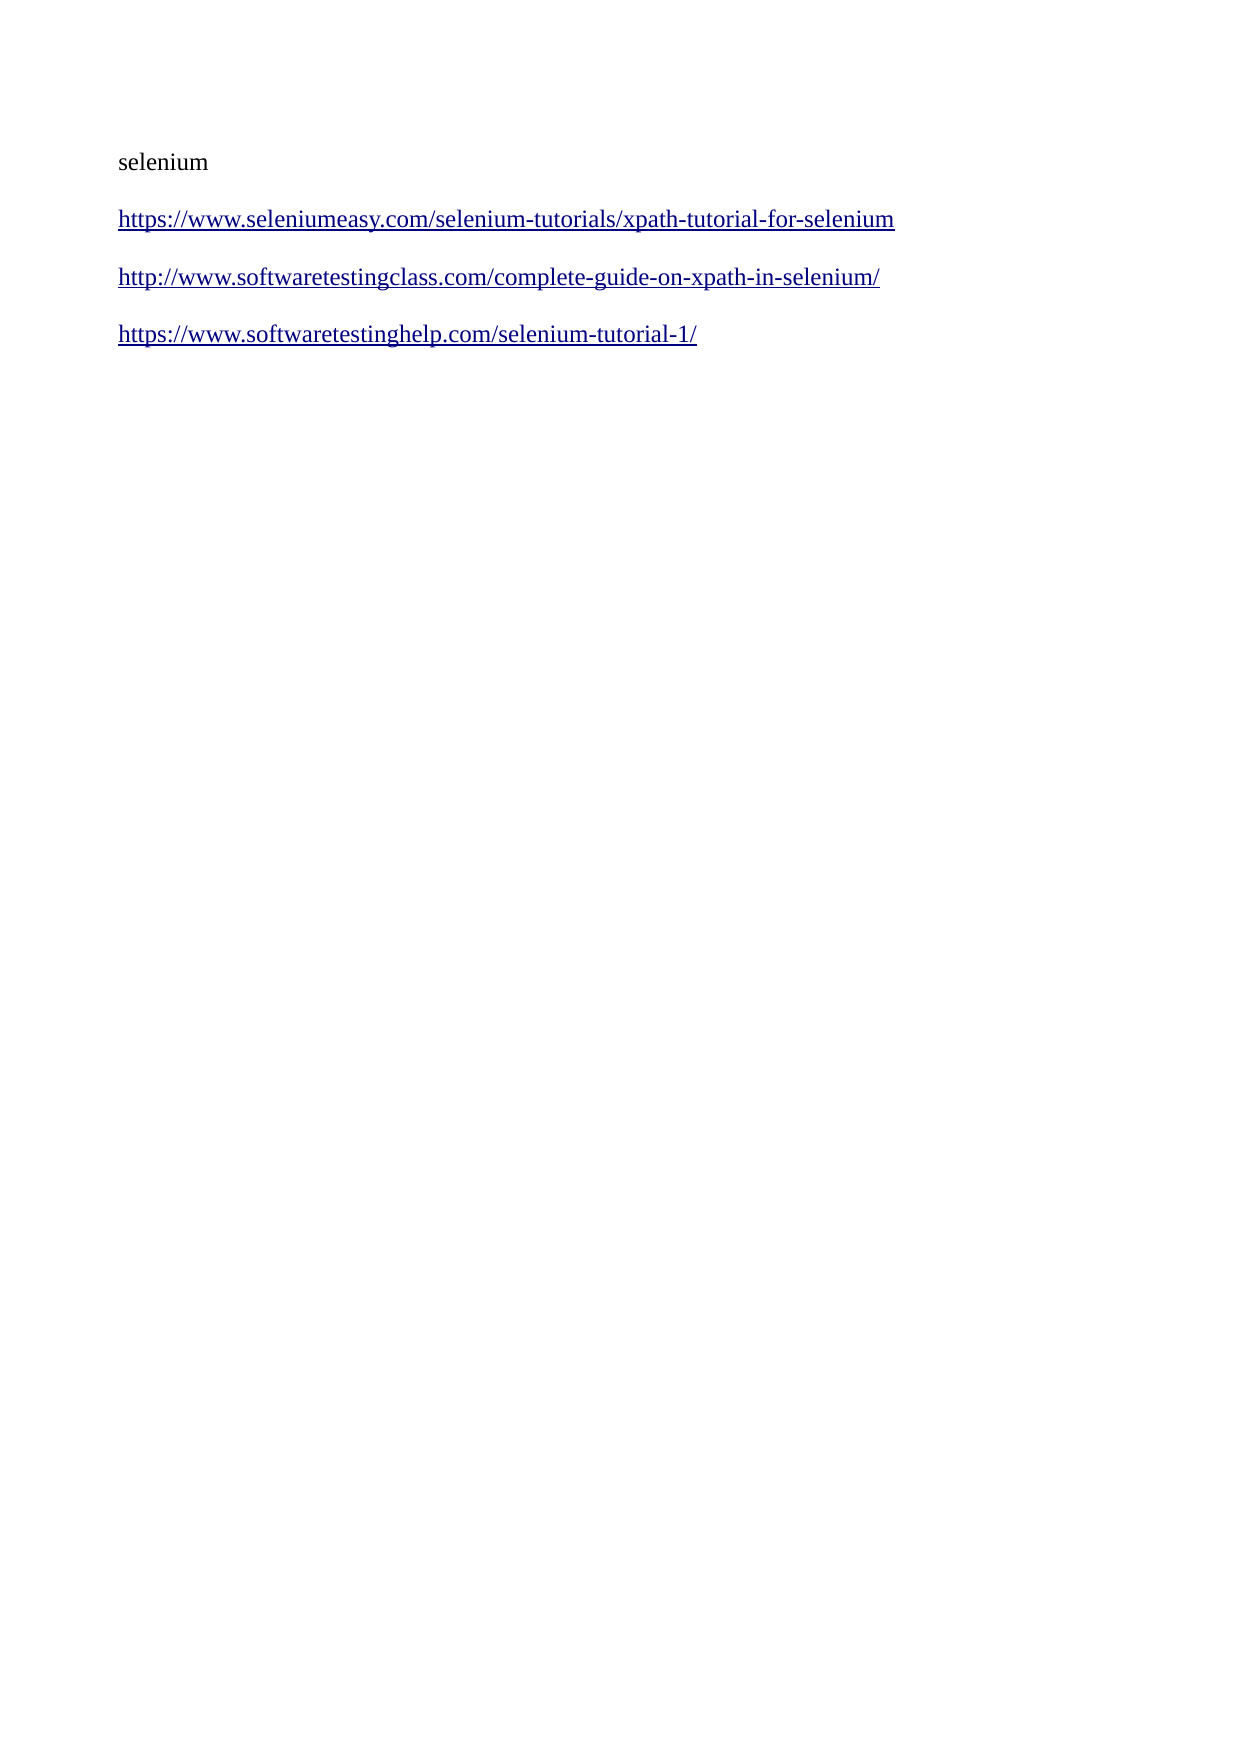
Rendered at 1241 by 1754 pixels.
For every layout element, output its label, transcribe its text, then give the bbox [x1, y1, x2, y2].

text selenium [118, 147, 1122, 176]
text https://www.softwaretestinghelp.com/selenium-tutorial-1/ [118, 319, 1122, 348]
text https://www.seleniumeasy.com/selenium-tutorials/xpath-tutorial-for-selenium [118, 204, 1122, 233]
text http://www.softwaretestingclass.com/complete-guide-on-xpath-in-selenium/ [118, 262, 1122, 291]
